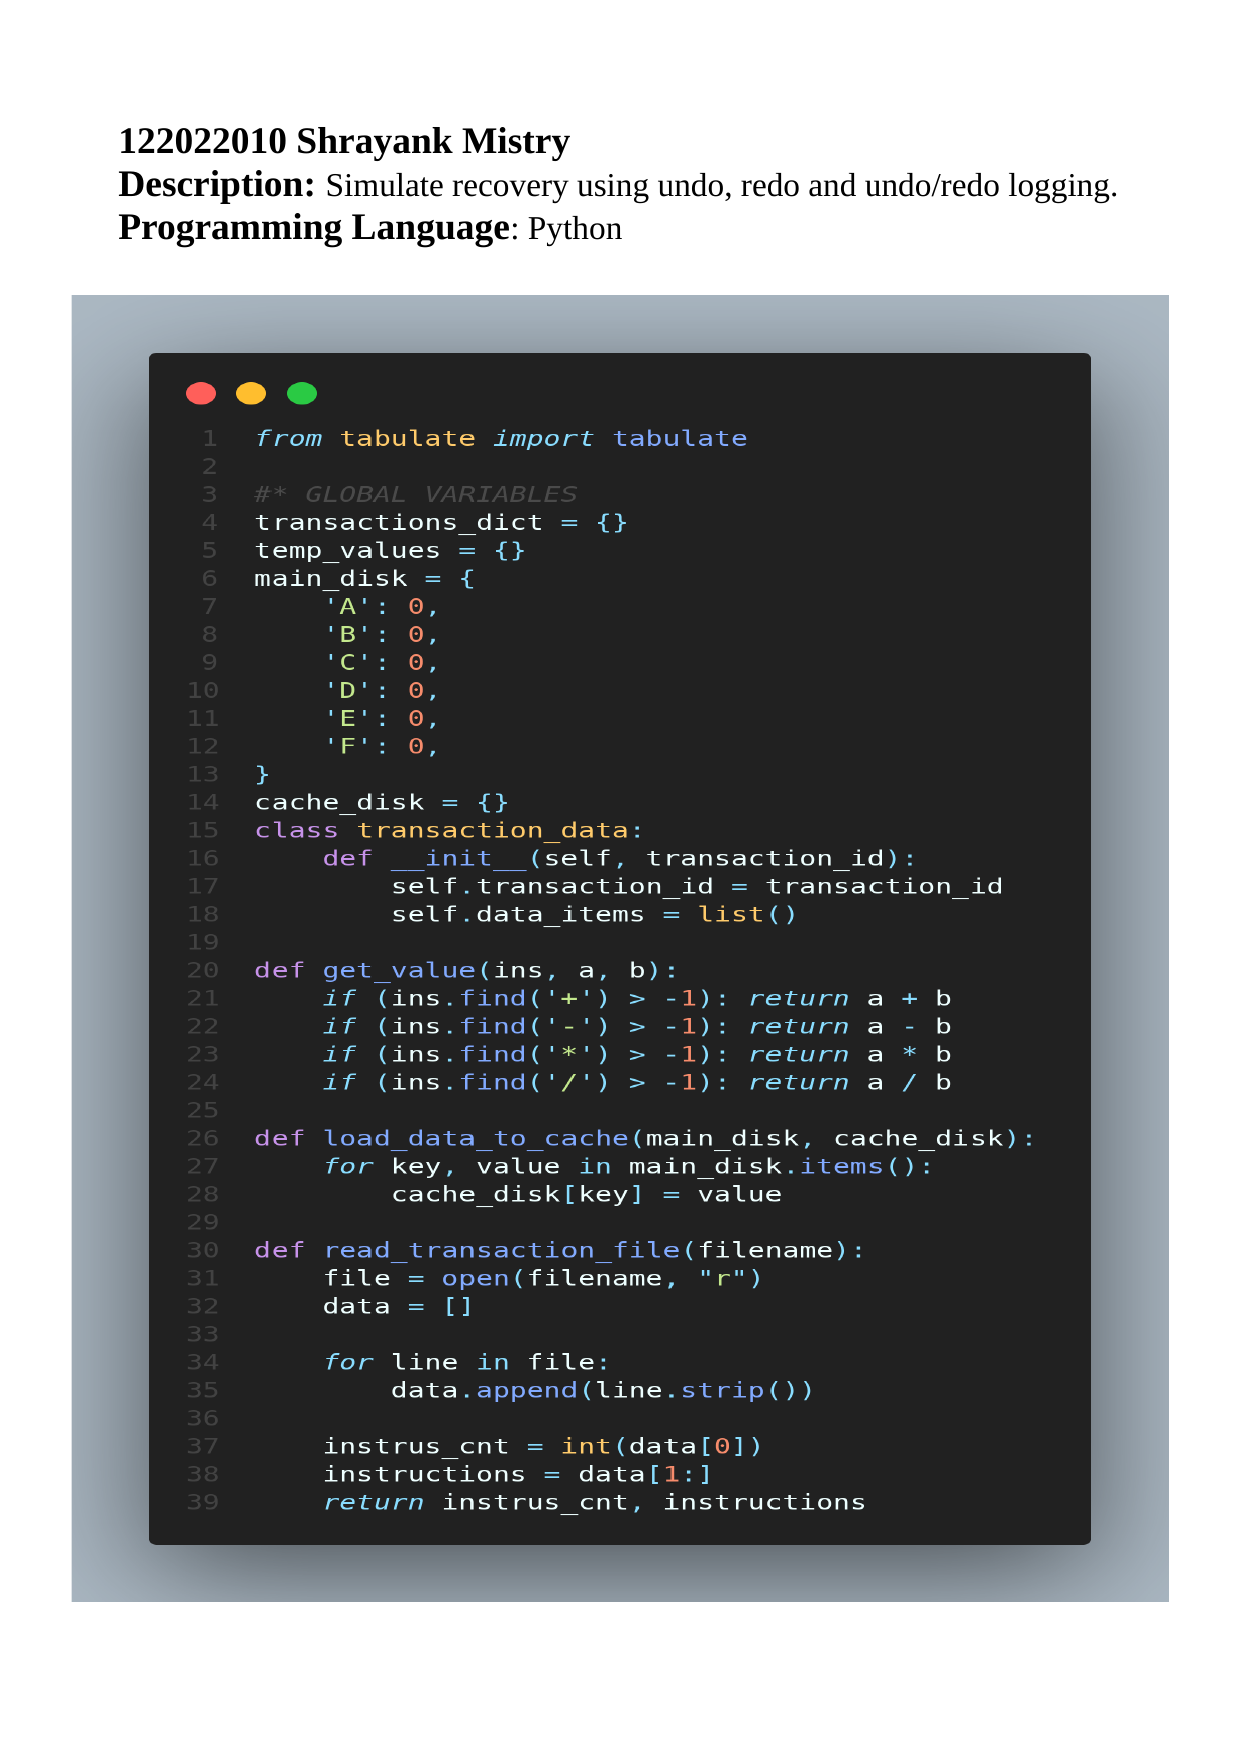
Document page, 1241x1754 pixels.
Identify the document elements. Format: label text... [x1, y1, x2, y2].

text Programming Language: Python [118, 204, 1122, 247]
text Description: Simulate recovery using undo, redo and undo/redo logging. [118, 161, 1122, 204]
text 122022010 Shrayank Mistry [118, 118, 1122, 161]
picture [71, 295, 1172, 1602]
